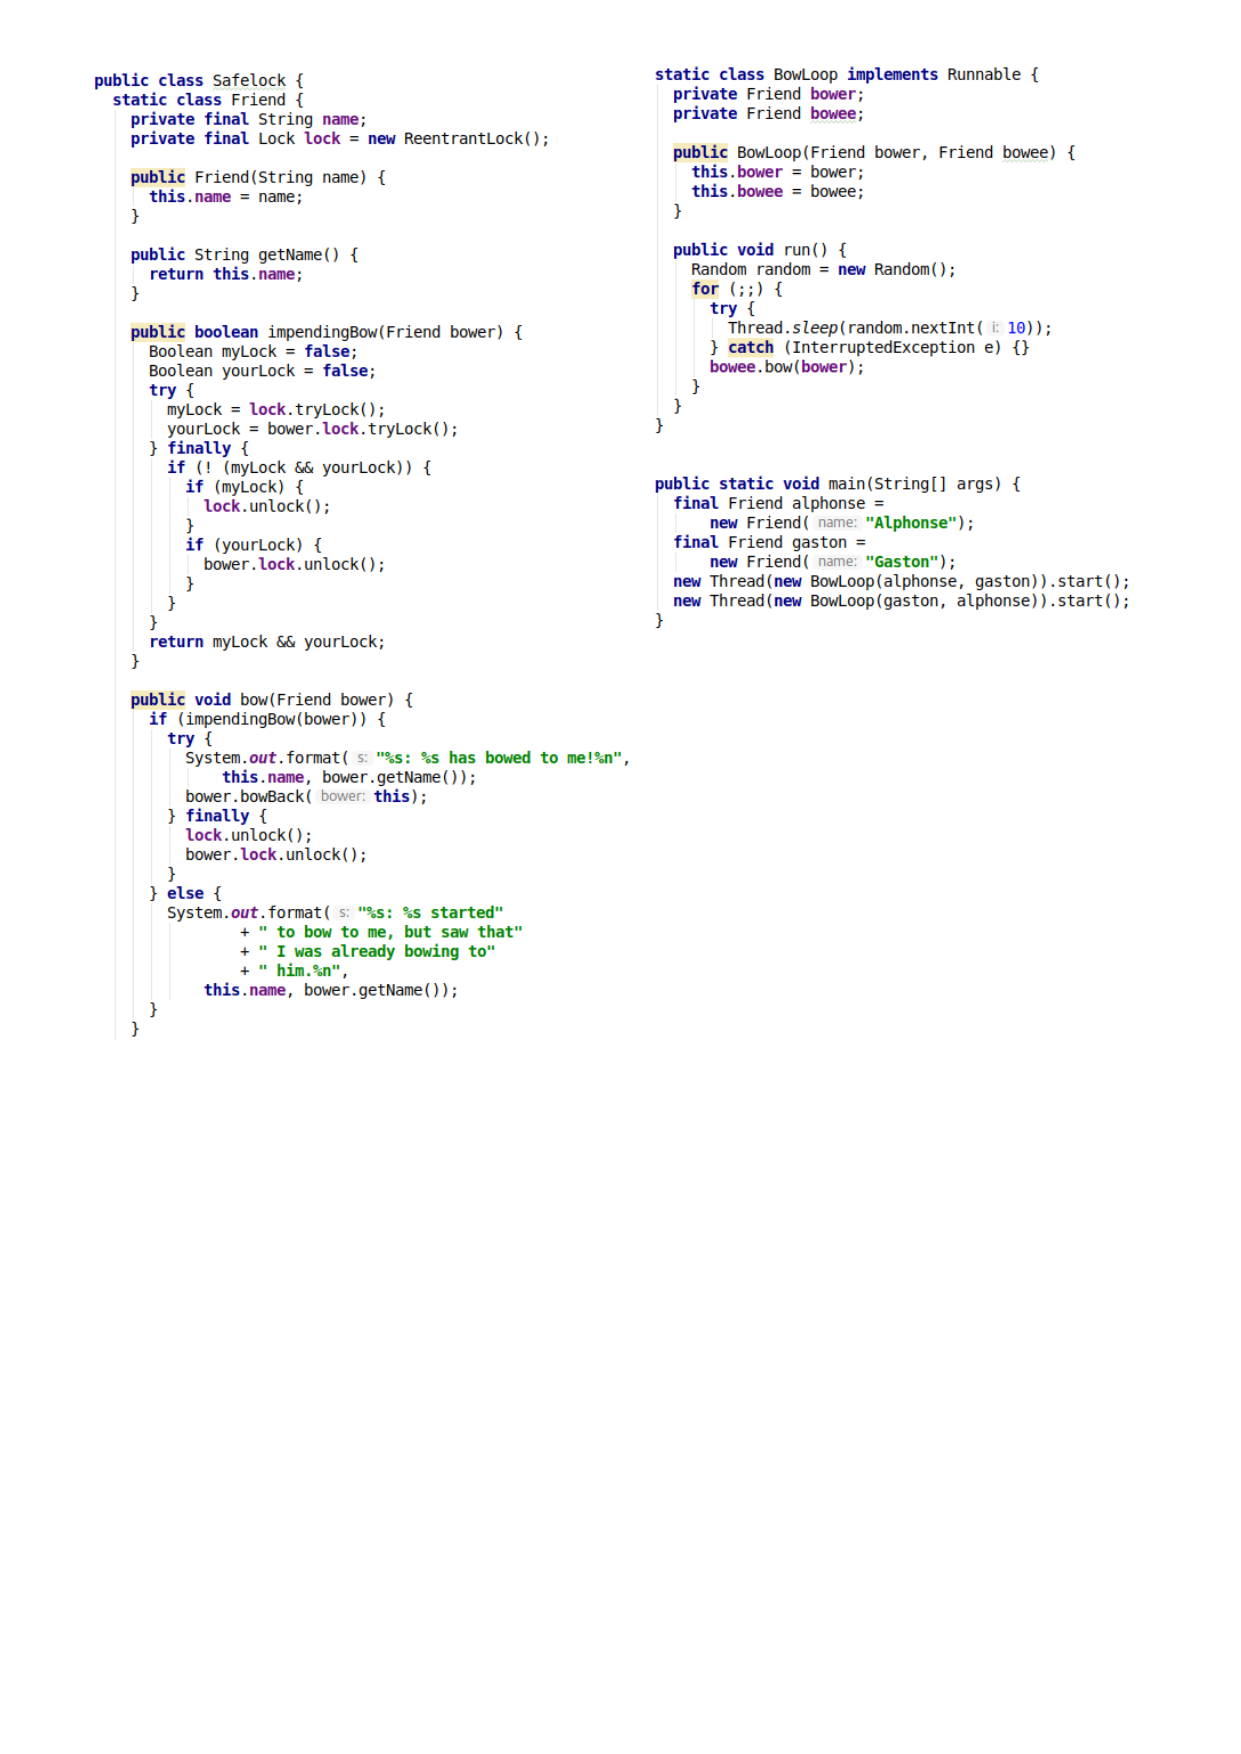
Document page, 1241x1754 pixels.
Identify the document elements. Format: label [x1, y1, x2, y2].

picture [649, 64, 1134, 635]
picture [93, 69, 631, 1040]
